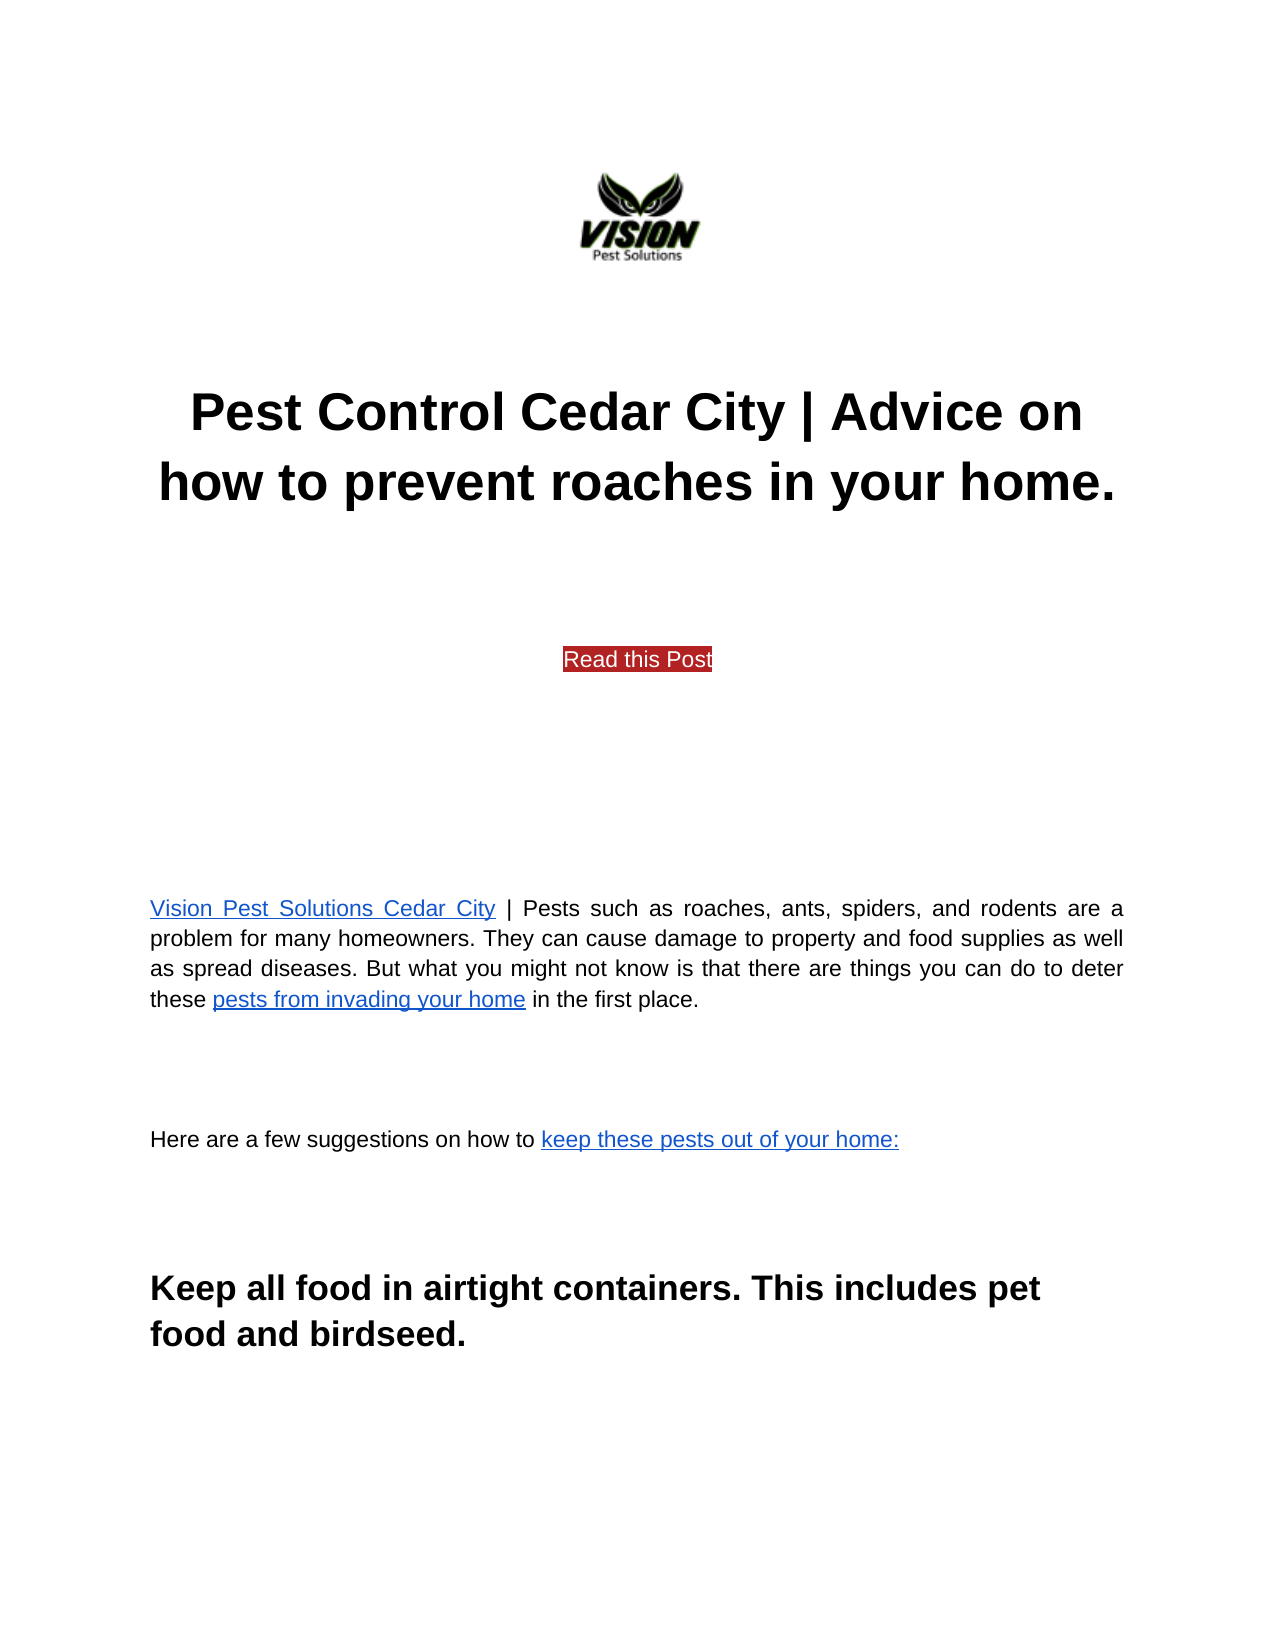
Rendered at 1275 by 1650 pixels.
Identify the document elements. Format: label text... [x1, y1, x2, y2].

text Read this Post [150, 646, 1125, 672]
text Here are a few suggestions on how to keep these pests out of your home: [150, 1126, 1125, 1153]
text Vision Pest Solutions Cedar City | Pests such as roaches, ants, spiders, and rodents are a problem for many homeowners. They can cause damage to property and food supplies as well as spread diseases. But what you might not know is that there are things you can do to deter these pests from invading your home in the first place. [150, 895, 1125, 1012]
picture [571, 150, 704, 283]
subtitle Keep all food in airtight containers. This includes pet food and birdseed. [150, 1267, 1125, 1354]
subtitle Pest Control Cedar City | Advice on how to prevent roaches in your home. [150, 380, 1125, 512]
